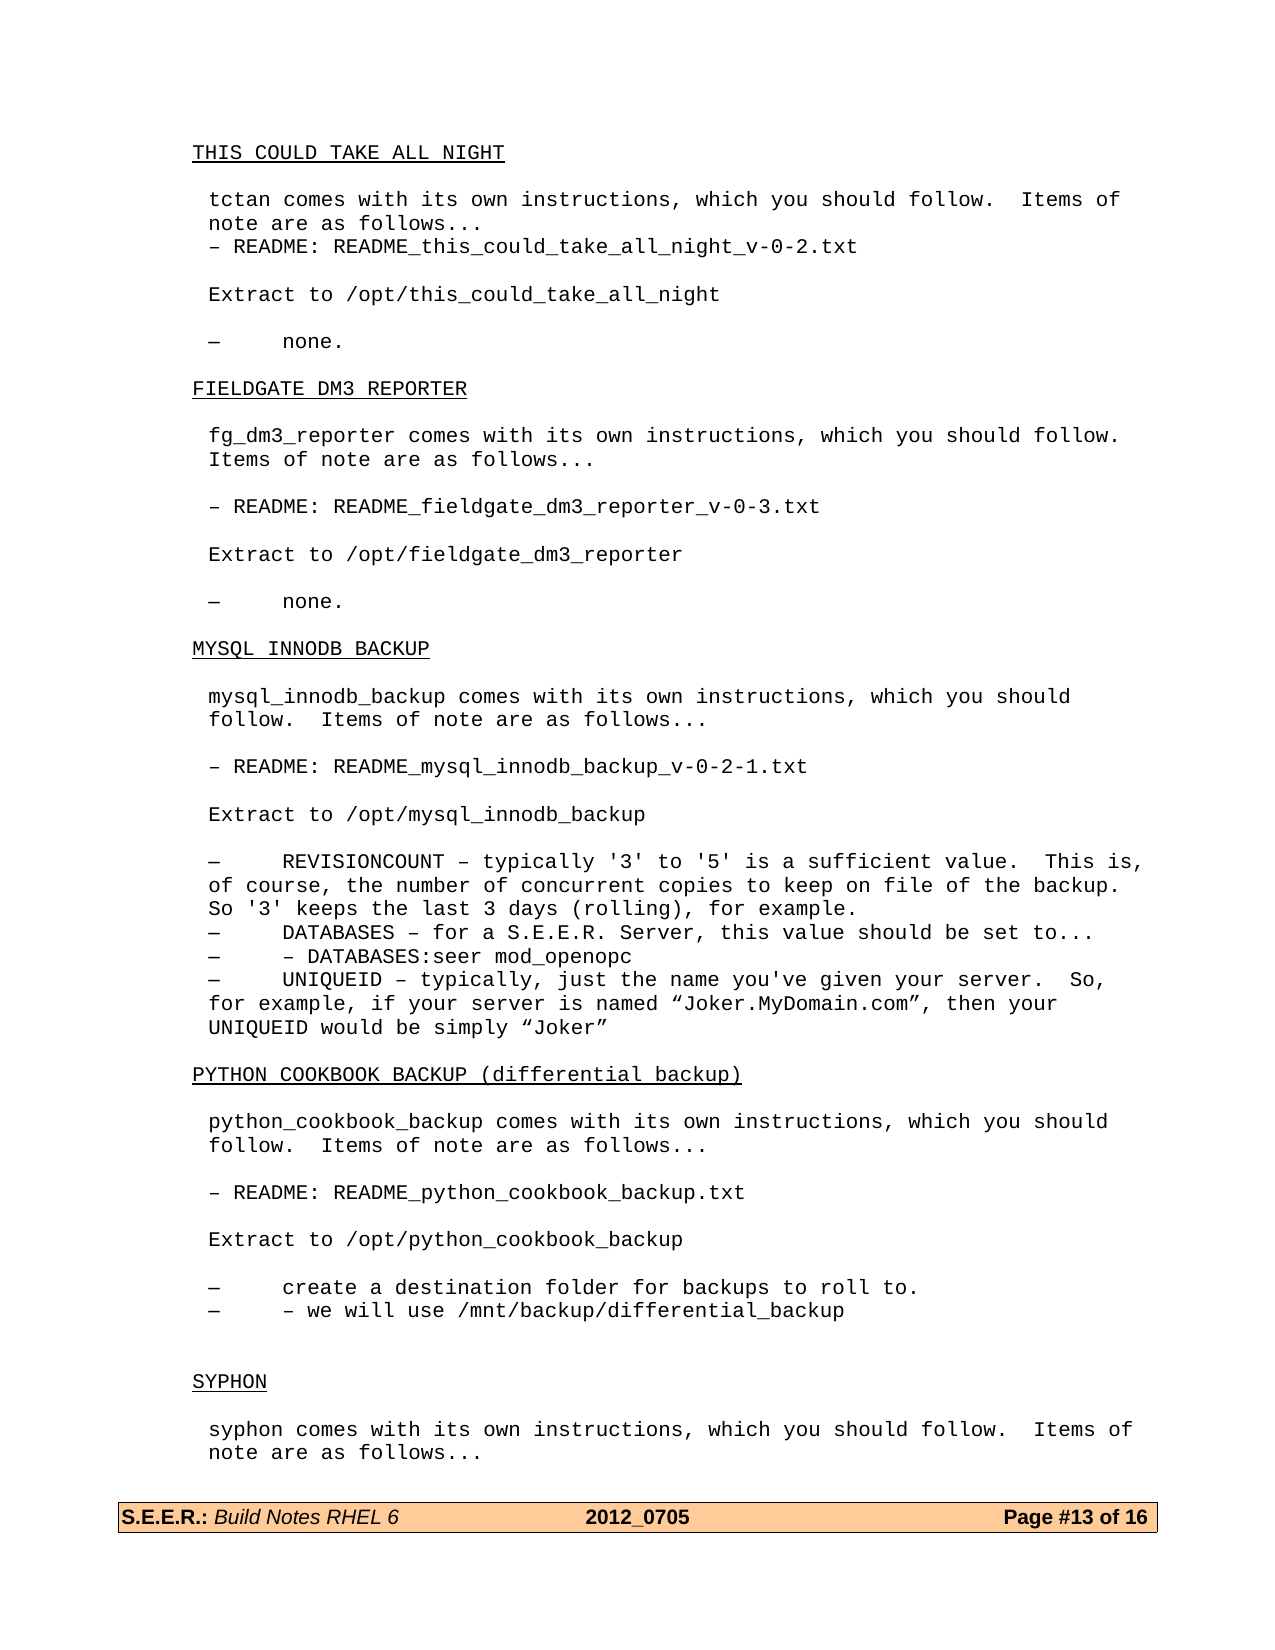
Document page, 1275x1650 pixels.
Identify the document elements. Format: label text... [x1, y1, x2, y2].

text PYTHON COOKBOOK BACKUP (differential backup) [118, 1064, 1157, 1088]
text python_cookbook_backup comes with its own instructions, which you should follow. Items of note are as follows... [208, 1111, 1157, 1158]
text tctan comes with its own instructions, which you should follow. Items of note are as follows... [208, 189, 1157, 236]
list – DATABASES:seer mod_openopc [208, 946, 1157, 969]
text SYPHON [118, 1371, 1157, 1395]
text – README: README_fieldgate_dm3_reporter_v-0-3.txt [208, 496, 1157, 520]
list UNIQUEID – typically, just the name you've given your server. So, for example, if your server is named “Joker.MyDomain.com”, then your UNIQUEID would be simply “Joker” [208, 969, 1157, 1040]
text Extract to /opt/fieldgate_dm3_reporter [208, 544, 1157, 567]
text Extract to /opt/mysql_innodb_backup [208, 804, 1157, 827]
text THIS COULD TAKE ALL NIGHT [118, 142, 1157, 165]
list none. [208, 591, 1157, 615]
text syphon comes with its own instructions, which you should follow. Items of note are as follows... [208, 1419, 1157, 1466]
list create a destination folder for backups to roll to. [208, 1277, 1157, 1300]
list none. [208, 331, 1157, 354]
list – we will use /mnt/backup/differential_backup [208, 1300, 1157, 1324]
text mysql_innodb_backup comes with its own instructions, which you should follow. Items of note are as follows... [208, 686, 1157, 733]
text Extract to /opt/this_could_take_all_night [208, 284, 1157, 307]
text – README: README_mysql_innodb_backup_v-0-2-1.txt [208, 757, 1157, 780]
text FIELDGATE DM3 REPORTER [118, 378, 1157, 402]
list REVISIONCOUNT – typically '3' to '5' is a sufficient value. This is, of course, the number of concurrent copies to keep on file of the backup. So '3' keeps the last 3 days (rolling), for example. [208, 851, 1157, 922]
text – README: README_this_could_take_all_night_v-0-2.txt [208, 236, 1157, 260]
list Extract to /opt/python_cookbook_backup [208, 1229, 1157, 1253]
text MYSQL INNODB BACKUP [118, 638, 1157, 662]
list DATABASES – for a S.E.E.R. Server, this value should be set to... [208, 922, 1157, 946]
text fg_dm3_reporter comes with its own instructions, which you should follow. Items of note are as follows... [208, 426, 1157, 473]
text – README: README_python_cookbook_backup.txt [208, 1182, 1157, 1206]
